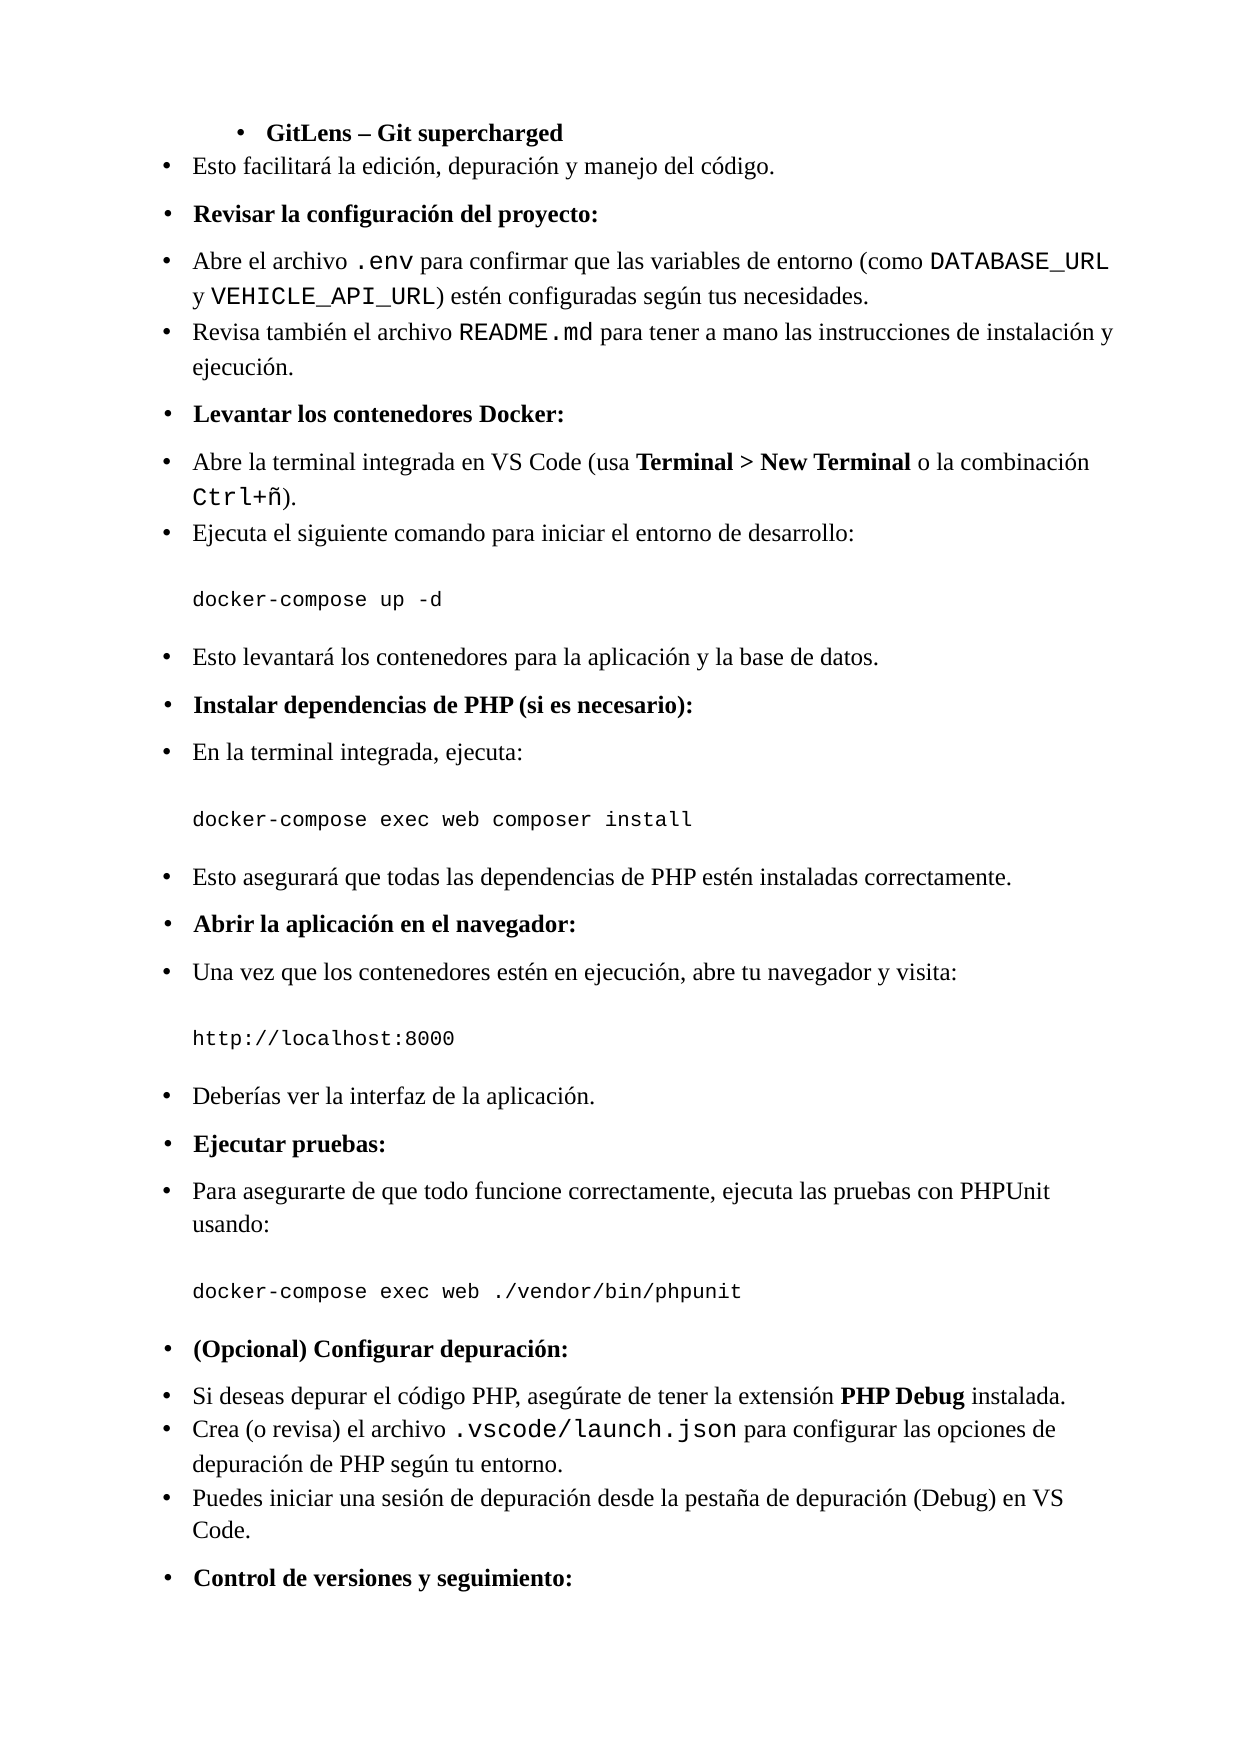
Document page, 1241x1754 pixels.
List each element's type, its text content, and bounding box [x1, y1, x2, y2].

list Levantar los contenedores Docker: [164, 399, 1122, 428]
list Una vez que los contenedores estén en ejecución, abre tu navegador y visita: [162, 957, 1122, 986]
list Esto levantará los contenedores para la aplicación y la base de datos. [162, 642, 1122, 671]
list Abre el archivo .env para confirmar que las variables de entorno (como DATABASE_URL y VEHICLE_API_URL) estén configuradas según tus necesidades. [162, 246, 1122, 312]
list Esto facilitará la edición, depuración y manejo del código. [162, 151, 1122, 180]
list Crea (o revisa) el archivo .vscode/launch.json para configurar las opciones de depuración de PHP según tu entorno. [162, 1414, 1122, 1478]
list (Opcional) Configurar depuración: [164, 1334, 1122, 1363]
list docker-compose up -d [162, 589, 1122, 613]
list http://localhost:8000 [162, 1028, 1122, 1052]
list docker-compose exec web composer install [162, 808, 1122, 832]
list GitLens – Git supercharged [236, 118, 1122, 147]
list Deberías ver la interfaz de la aplicación. [162, 1081, 1122, 1110]
list Puedes iniciar una sesión de depuración desde la pestaña de depuración (Debug) en VS Code. [162, 1483, 1122, 1544]
list Instalar dependencias de PHP (si es necesario): [164, 690, 1122, 718]
list En la terminal integrada, ejecuta: [162, 737, 1122, 766]
list docker-compose exec web ./vendor/bin/phpunit [162, 1281, 1122, 1304]
list Abrir la aplicación en el navegador: [164, 909, 1122, 938]
list Abre la terminal integrada en VS Code (usa Terminal > New Terminal o la combinación Ctrl+ñ). [162, 447, 1122, 513]
list Si deseas depurar el código PHP, asegúrate de tener la extensión PHP Debug instalada. [162, 1381, 1122, 1410]
list Ejecuta el siguiente comando para iniciar el entorno de desarrollo: [162, 518, 1122, 546]
list Revisar la configuración del proyecto: [164, 199, 1122, 227]
list Ejecutar pruebas: [164, 1129, 1122, 1158]
list Control de versiones y seguimiento: [164, 1563, 1122, 1592]
list Esto asegurará que todas las dependencias de PHP estén instaladas correctamente. [162, 862, 1122, 890]
list Para asegurarte de que todo funcione correctamente, ejecuta las pruebas con PHPUnit usando: [162, 1176, 1122, 1238]
list Revisa también el archivo README.md para tener a mano las instrucciones de instalación y ejecución. [162, 317, 1122, 381]
